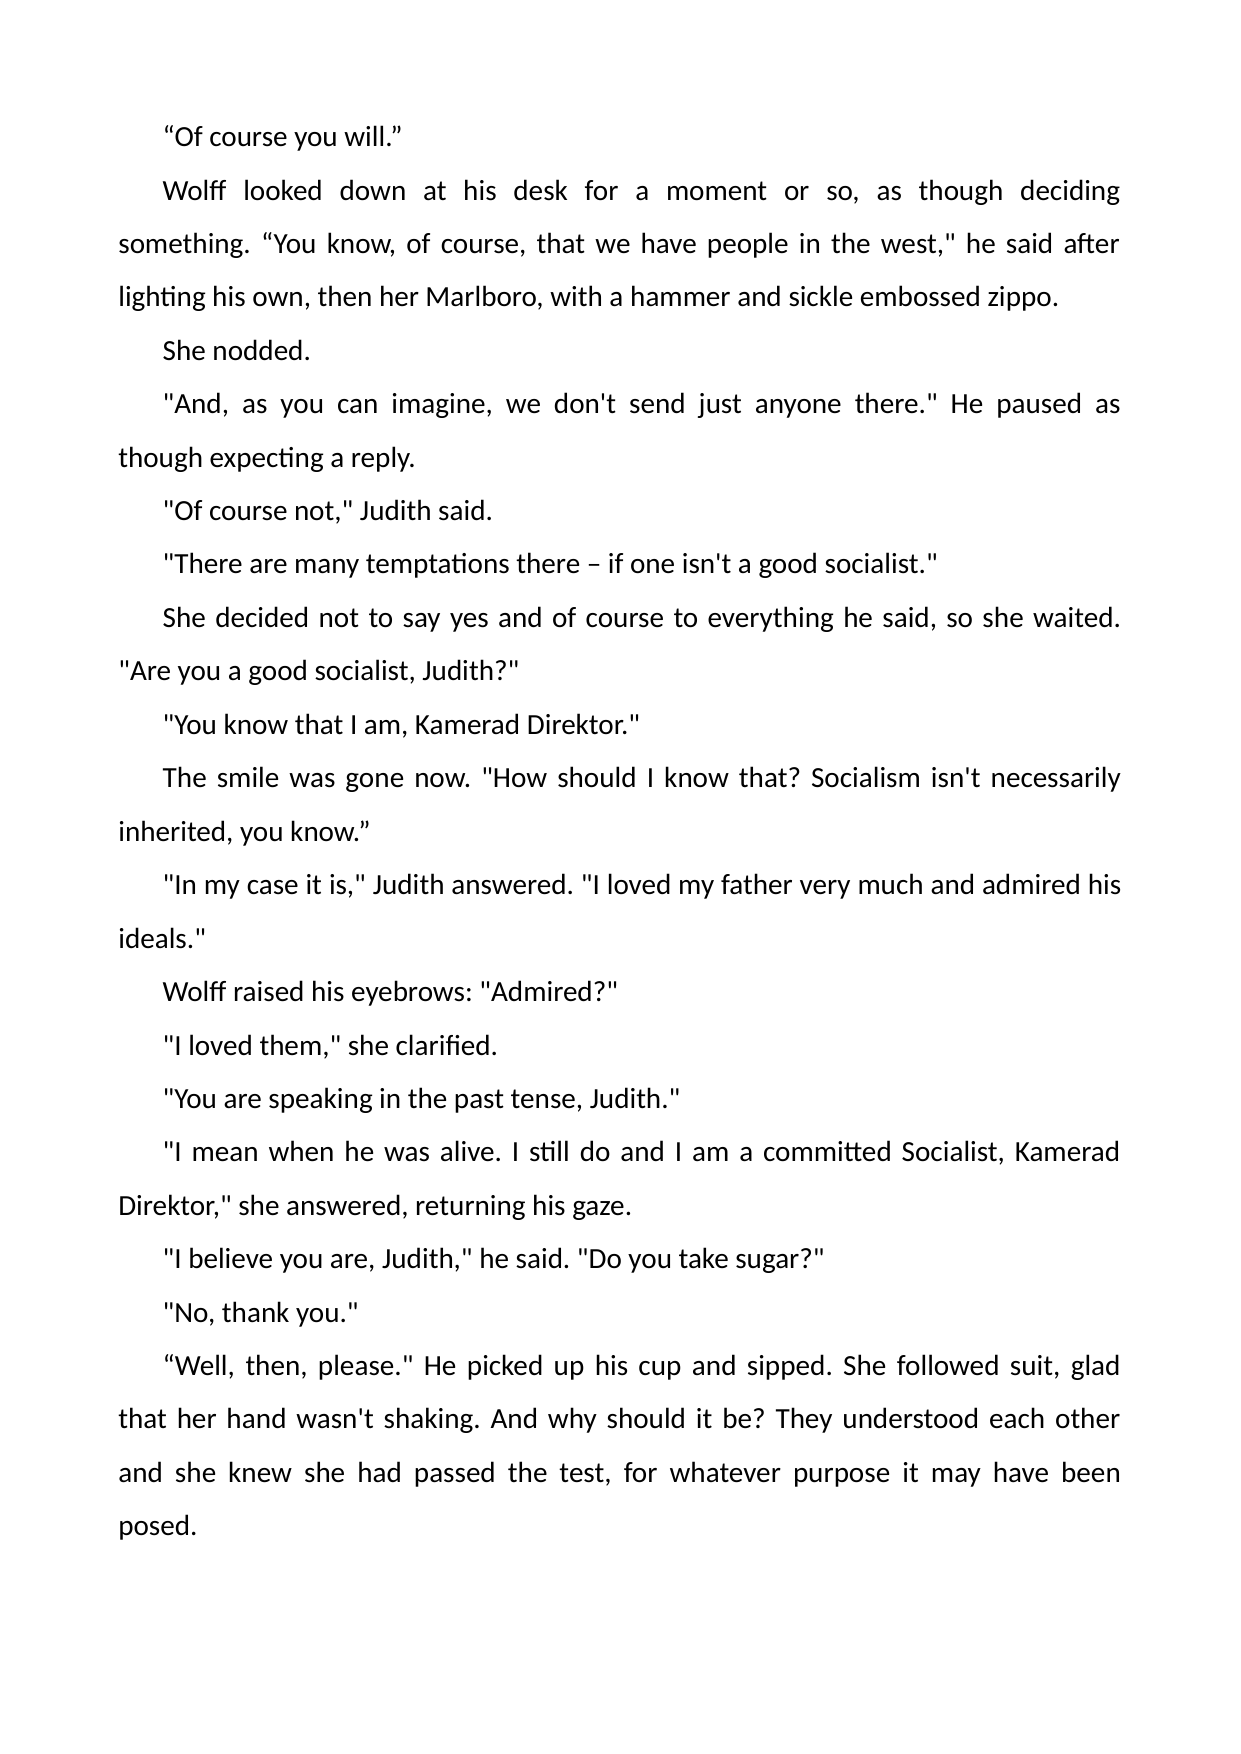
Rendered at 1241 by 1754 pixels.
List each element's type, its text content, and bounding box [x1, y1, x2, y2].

text "You are speaking in the past tense, Judith." [118, 1080, 1122, 1116]
text "I loved them," she clarified. [118, 1027, 1122, 1062]
text "You know that I am, Kamerad Direktor." [118, 706, 1122, 742]
text "I believe you are, Judith," he said. "Do you take sugar?" [118, 1240, 1122, 1276]
text “Of course you will.” [118, 118, 1122, 154]
text She nodded. [118, 332, 1122, 367]
text The smile was gone now. "How should I know that? Socialism isn't necessarily inherited, you know.” [118, 759, 1122, 848]
text "In my case it is," Judith answered. "I loved my father very much and admired his ideals." [118, 866, 1122, 955]
text Wolff raised his eyebrows: "Admired?" [118, 973, 1122, 1009]
text "And, as you can imagine, we don't send just anyone there." He paused as though expecting a reply. [118, 385, 1122, 474]
text "There are many temptations there – if one isn't a good socialist." [118, 546, 1122, 581]
text "I mean when he was alive. I still do and I am a committed Socialist, Kamerad Direktor," she answered, returning his gaze. [118, 1133, 1122, 1222]
text She decided not to say yes and of course to everything he said, so she waited. "Are you a good socialist, Judith?" [118, 599, 1122, 688]
text “Well, then, please." He picked up his cup and sipped. She followed suit, glad that her hand wasn't shaking. And why should it be? They understood each other and she knew she had passed the test, for whatever purpose it may have been posed. [118, 1347, 1122, 1543]
text Wolff looked down at his desk for a moment or so, as though deciding something. “You know, of course, that we have people in the west," he said after lighting his own, then her Marlboro, with a hammer and sickle embossed zippo. [118, 172, 1122, 314]
text "Of course not," Judith said. [118, 492, 1122, 528]
text "No, thank you." [118, 1294, 1122, 1329]
